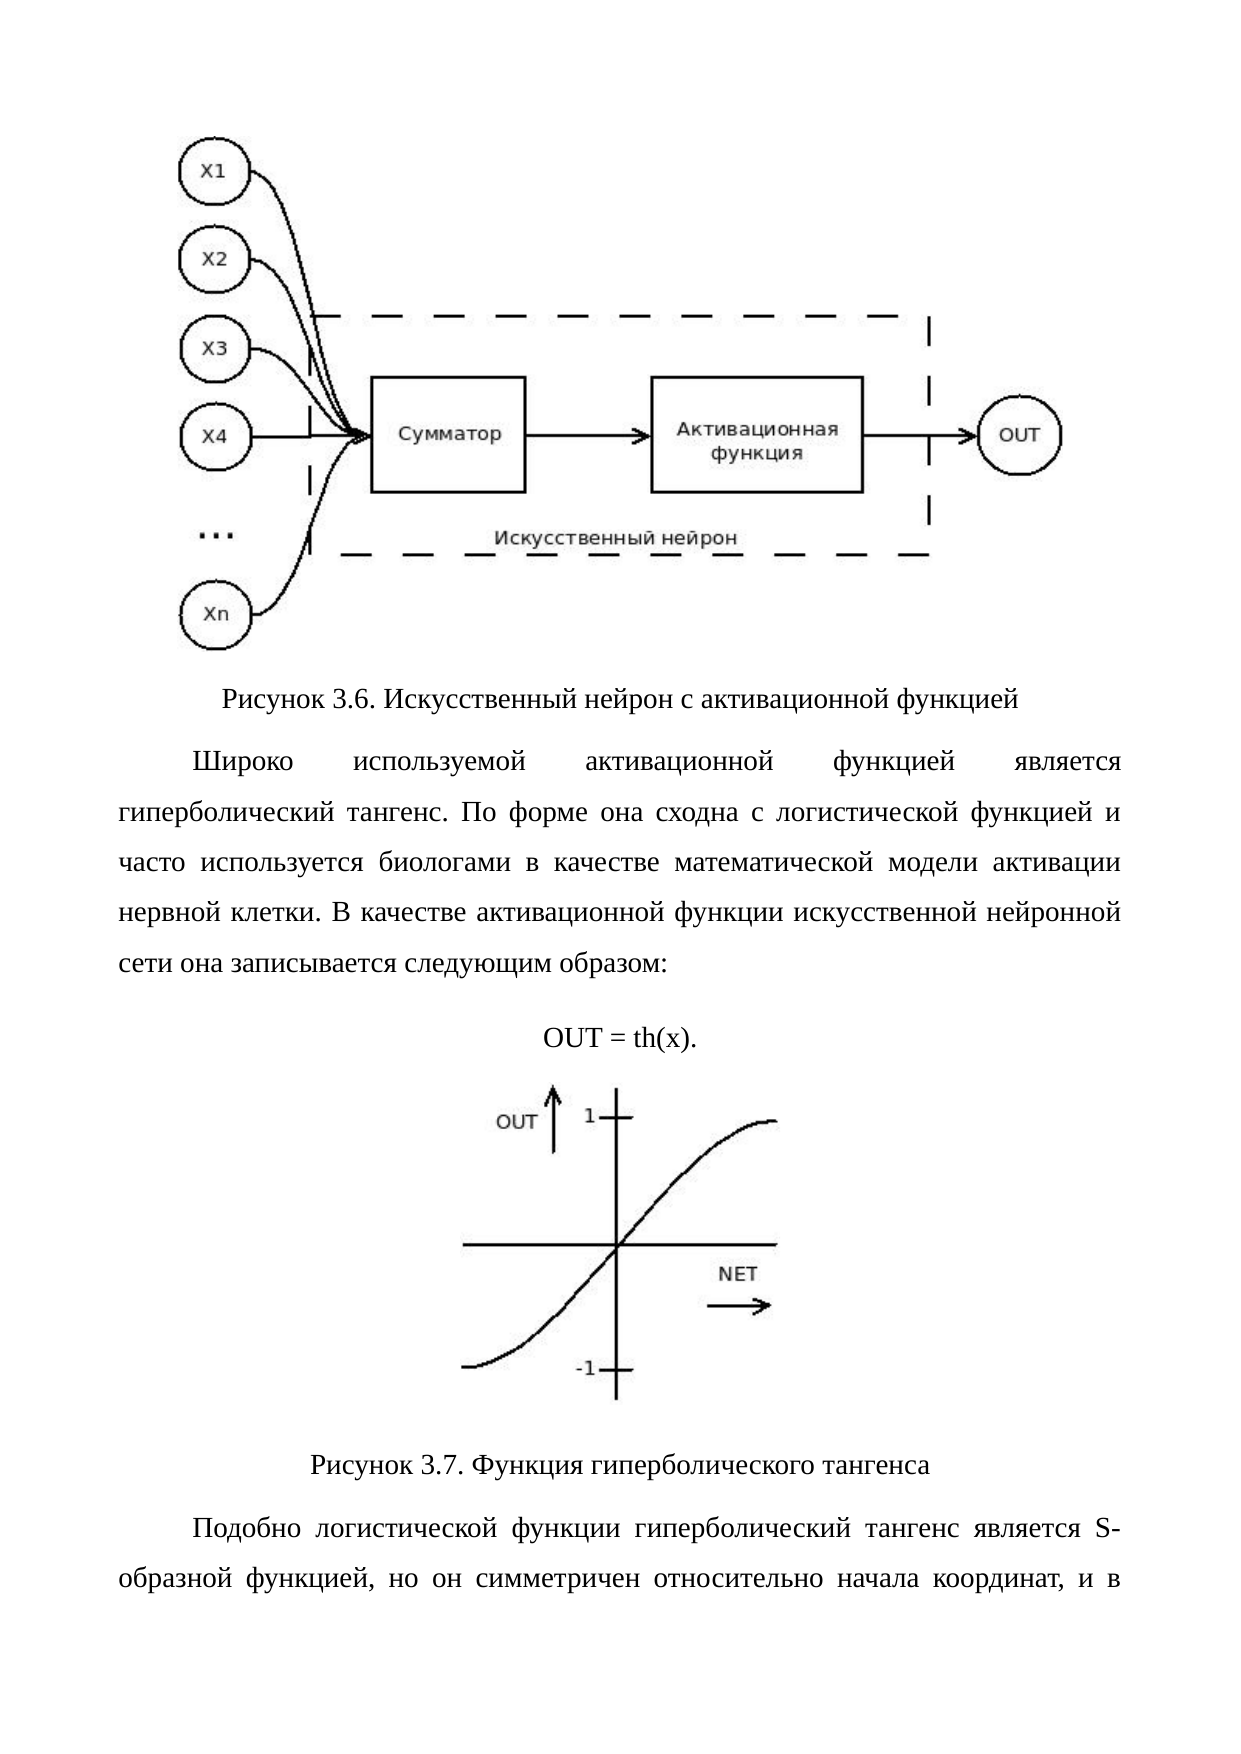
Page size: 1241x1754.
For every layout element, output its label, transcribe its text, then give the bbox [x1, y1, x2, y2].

text Подобно логистической функции гиперболический тангенс является S-образной функцией, но он симметричен относительно начала координат, и в [118, 1510, 1122, 1594]
picture [177, 136, 1063, 652]
text OUT = th(x). [118, 1020, 1122, 1054]
text Широко используемой активационной функцией является гиперболический тангенс. По форме она сходна с логистической функцией и часто используется биологами в качестве математической модели активации нервной клетки. В качестве активационной функции искусственной нейронной сети она записывается следующим образом: [118, 743, 1122, 978]
text Рисунок 3.6. Искусственный нейрон с активационной функцией [118, 681, 1122, 714]
text Рисунок 3.7. Функция гиперболического тангенса [118, 1447, 1122, 1481]
picture [460, 1082, 781, 1405]
